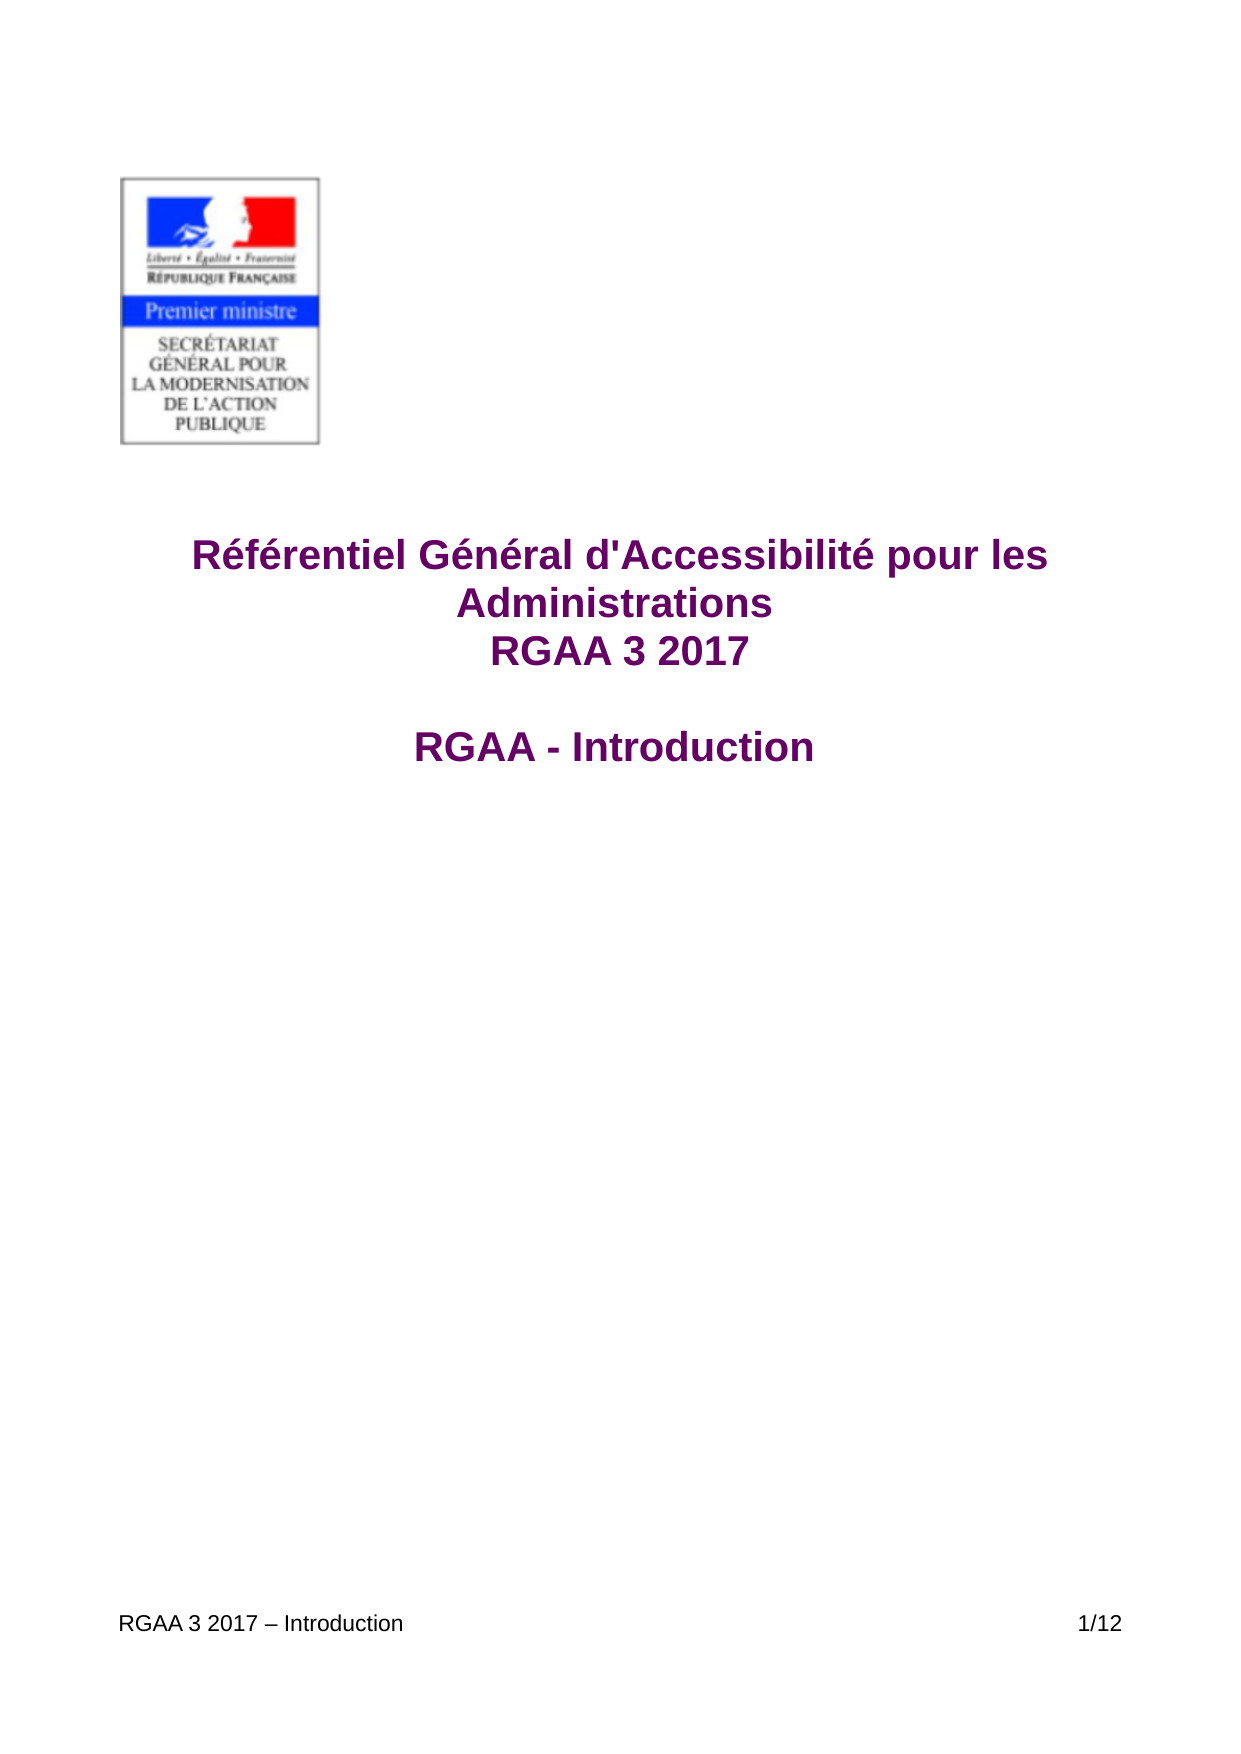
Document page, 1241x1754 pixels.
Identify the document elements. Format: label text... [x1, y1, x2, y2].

picture [118, 176, 325, 450]
title Référentiel Général d'Accessibilité pour les Administrations RGAA 3 2017 RGAA - Introduction [118, 530, 1122, 770]
